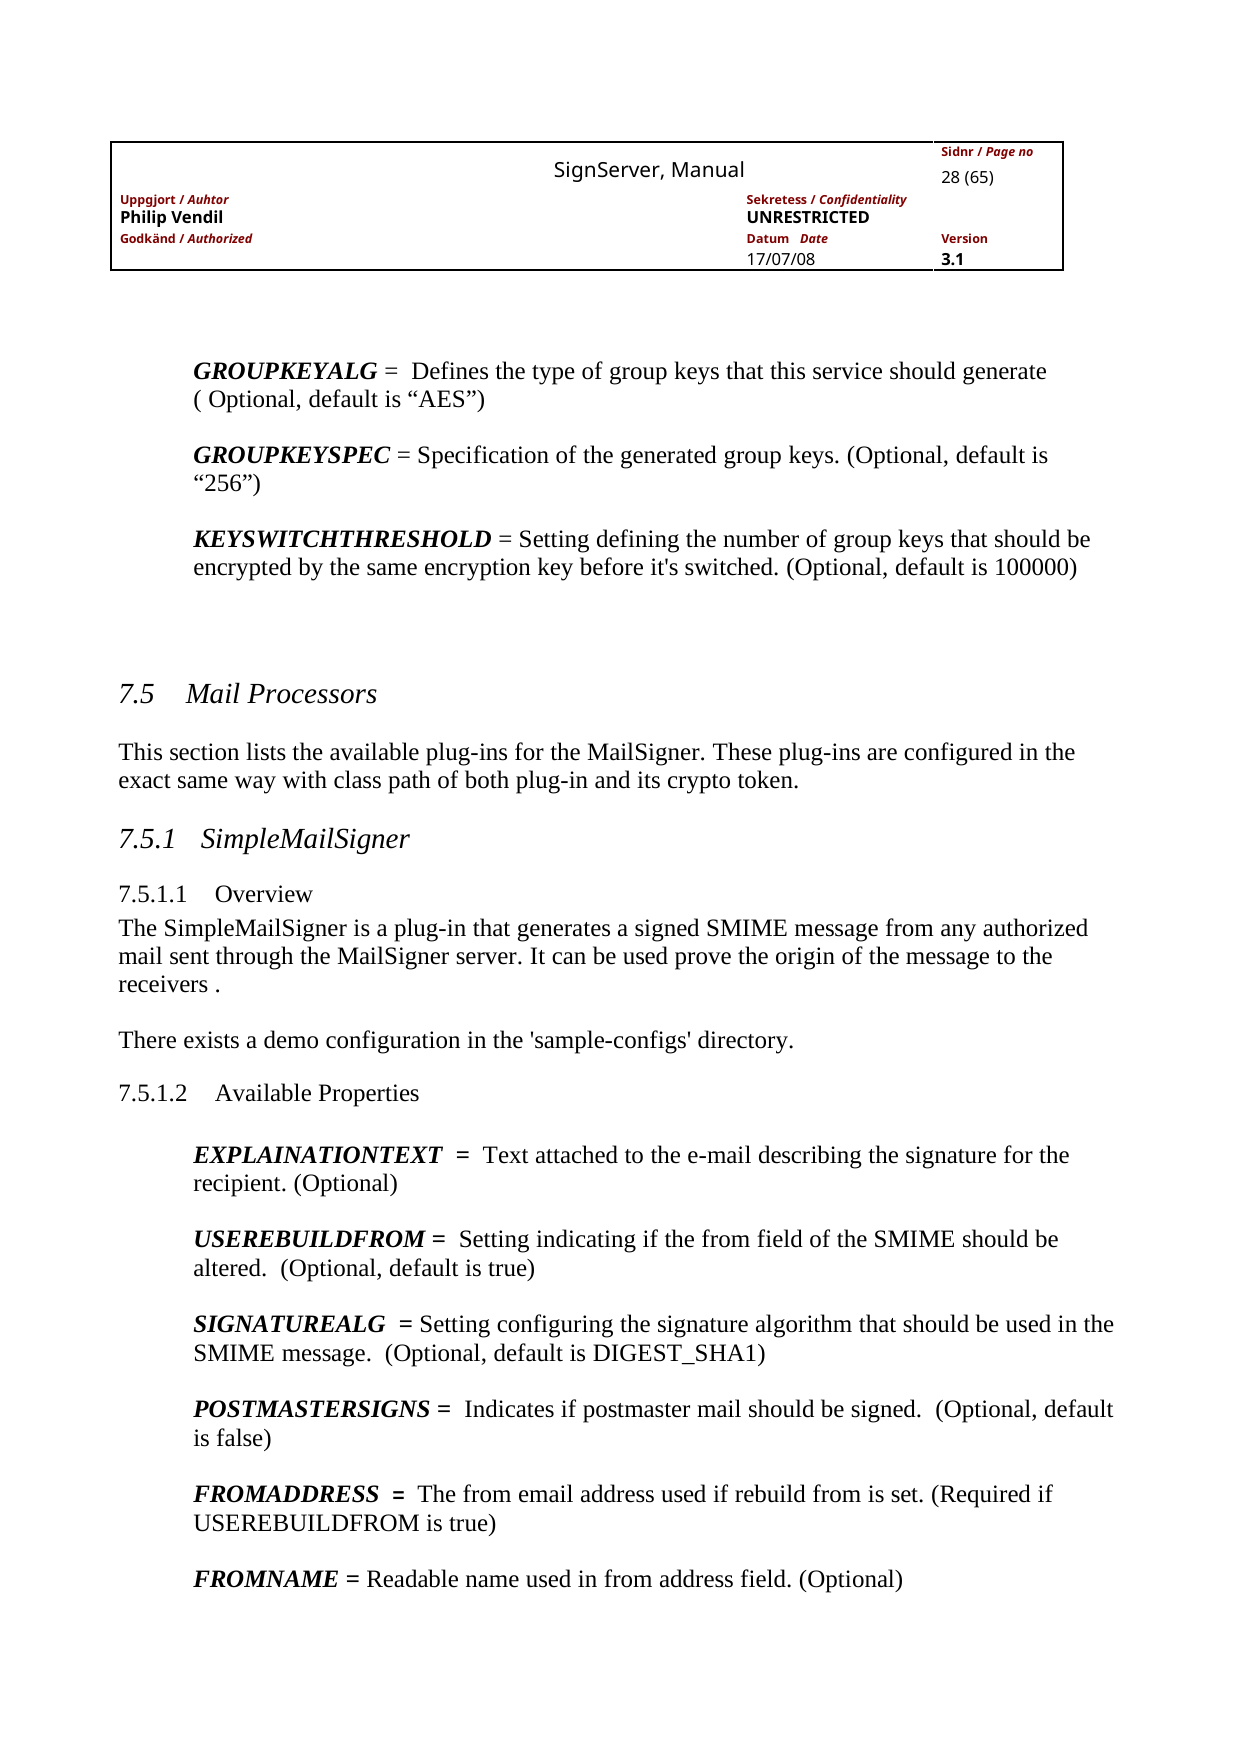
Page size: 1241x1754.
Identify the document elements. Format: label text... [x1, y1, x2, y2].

text This section lists the available plug-ins for the MailSigner. These plug-ins are configured in the exact same way with class path of both plug-in and its crypto token. [118, 738, 1122, 794]
subtitle Available Properties [118, 1079, 1122, 1107]
text There exists a demo configuration in the 'sample-configs' directory. [118, 1026, 1122, 1054]
subtitle Overview [118, 880, 1122, 908]
text GROUPKEYALG = Defines the type of group keys that this service should generate ( Optional, default is “AES”) [193, 357, 1122, 413]
text GROUPKEYSPEC = Specification of the generated group keys. (Optional, default is “256”) [193, 441, 1122, 497]
text USEREBUILDFROM = Setting indicating if the from field of the SMIME should be altered. (Optional, default is true) [193, 1225, 1122, 1282]
subtitle SimpleMailSigner [118, 822, 1122, 855]
text POSTMASTERSIGNS = Indicates if postmaster mail should be signed. (Optional, default is false) [193, 1395, 1122, 1452]
text SIGNATUREALG = Setting configuring the signature algorithm that should be used in the SMIME message. (Optional, default is DIGEST_SHA1) [193, 1310, 1122, 1367]
text KEYSWITCHTHRESHOLD = Setting defining the number of group keys that should be encrypted by the same encryption key before it's switched. (Optional, default is 100000) [193, 525, 1122, 581]
text The SimpleMailSigner is a plug-in that generates a signed SMIME message from any authorized mail sent through the MailSigner server. It can be used prove the origin of the message to the receivers . [118, 914, 1122, 998]
text FROMNAME = Readable name used in from address field. (Optional) [193, 1565, 1122, 1593]
text FROMADDRESS = The from email address used if rebuild from is set. (Required if USEREBUILDFROM is true) [193, 1480, 1122, 1537]
subtitle Mail Processors [118, 678, 1122, 710]
text EXPLAINATIONTEXT = Text attached to the e-mail describing the signature for the recipient. (Optional) [193, 1141, 1122, 1197]
